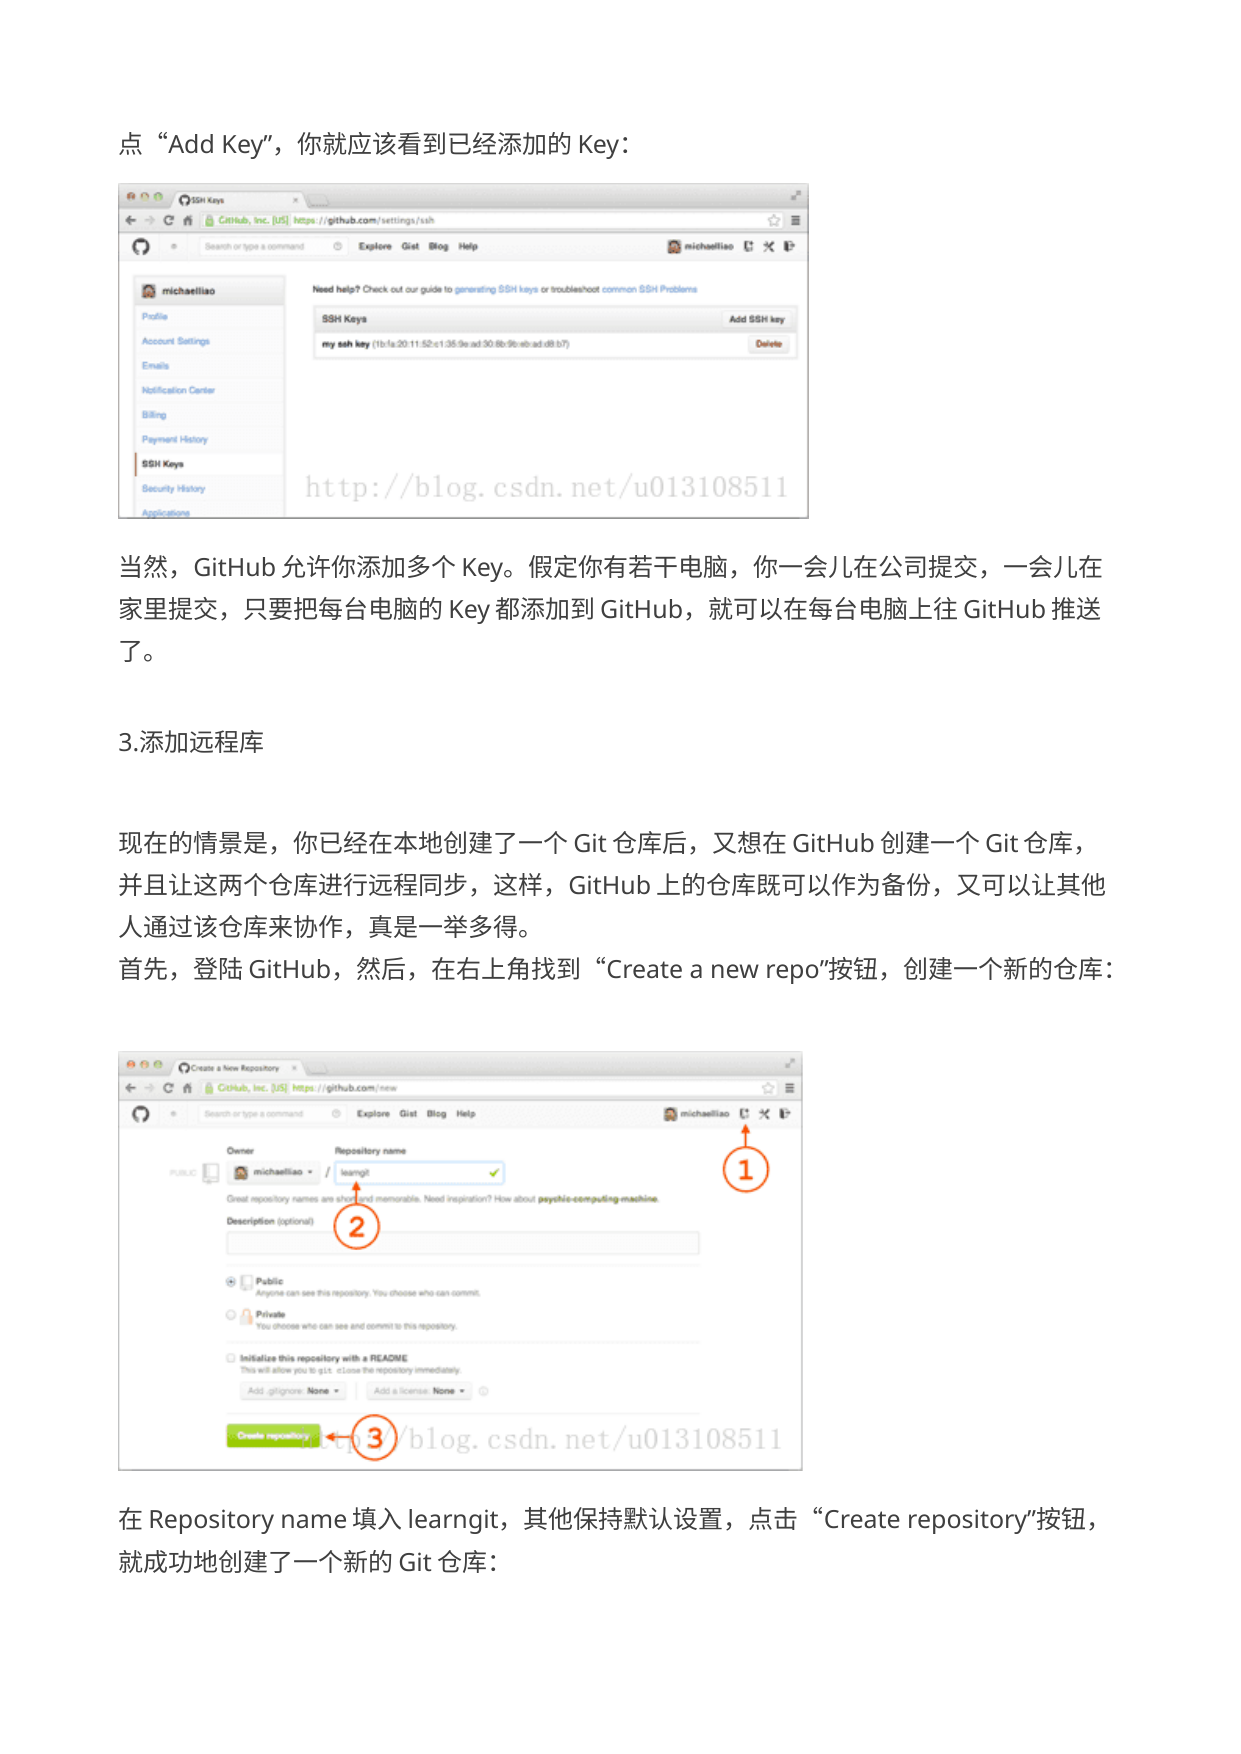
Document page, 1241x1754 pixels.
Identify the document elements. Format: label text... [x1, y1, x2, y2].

text 当然，GitHub允许你添加多个Key。假定你有若干电脑，你一会儿在公司提交，一会儿在家里提交，只要把每台电脑的Key都添加到GitHub，就可以在每台电脑上往GitHub推送了。 [118, 542, 1122, 668]
picture [118, 183, 809, 519]
text 点“Add Key”，你就应该看到已经添加的Key： [118, 118, 1122, 542]
text 在Repository name填入learngit，其他保持默认设置，点击“Create repository”按钮，就成功地创建了一个新的Git仓库： [118, 1494, 1122, 1578]
picture [118, 1051, 803, 1471]
text 首先，登陆GitHub，然后，在右上角找到“Create a new repo”按钮，创建一个新的仓库： [118, 944, 1122, 1494]
text 现在的情景是，你已经在本地创建了一个Git仓库后，又想在GitHub创建一个Git仓库，并且让这两个仓库进行远程同步，这样，GitHub上的仓库既可以作为备份，又可以让其他人通过该仓库来协作，真是一举多得。 [118, 817, 1122, 944]
subtitle 3.添加远程库 [118, 723, 1122, 759]
